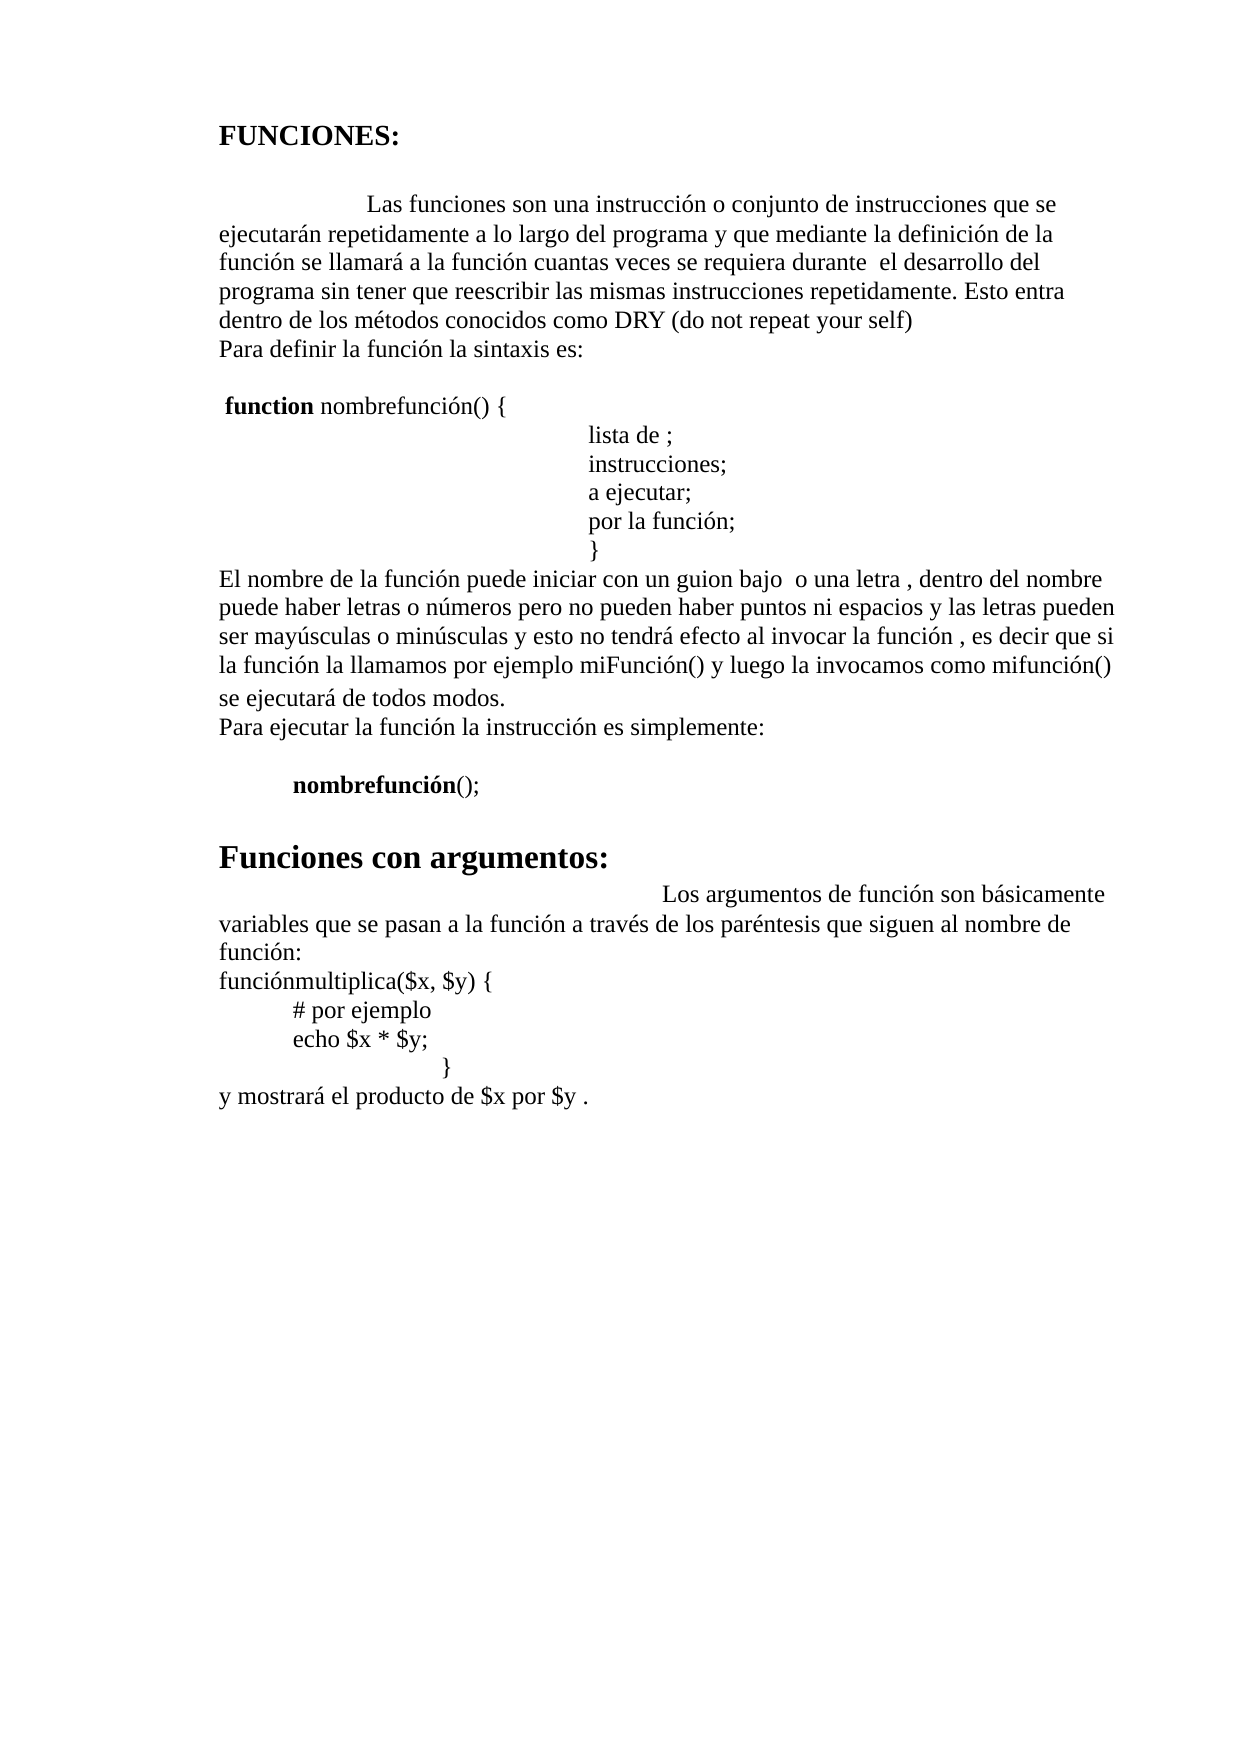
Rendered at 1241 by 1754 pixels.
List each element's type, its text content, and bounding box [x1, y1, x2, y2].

text FUNCIONES: [219, 118, 1123, 152]
text echo $x * $y; [219, 1024, 1123, 1052]
text a ejecutar; [219, 477, 1123, 506]
text # por ejemplo [219, 995, 1123, 1024]
text Las funciones son una instrucción o conjunto de instrucciones que se ejecutarán repetidamente a lo largo del programa y que mediante la definición de la función se llamará a la función cuantas veces se requiera durante el desarrollo del programa sin tener que reescribir las mismas instrucciones repetidamente. Esto entra dentro de los métodos conocidos como DRY (do not repeat your self) [219, 185, 1123, 334]
text } [219, 1052, 1123, 1081]
text instrucciones; [219, 449, 1123, 477]
text Para ejecutar la función la instrucción es simplemente: [219, 712, 1123, 741]
text function nombrefunción() { [219, 391, 1123, 420]
text lista de ; [219, 420, 1123, 449]
text por la función; [219, 506, 1123, 535]
text } [219, 535, 1123, 564]
text Funciones con argumentos: [219, 837, 1123, 875]
text Para definir la función la sintaxis es: [219, 334, 1123, 362]
text nombrefunción(); [219, 770, 1123, 798]
text El nombre de la función puede iniciar con un guion bajo o una letra , dentro del nombre puede haber letras o números pero no pueden haber puntos ni espacios y las letras pueden ser mayúsculas o minúsculas y esto no tendrá efecto al invocar la función , es decir que si la función la llamamos por ejemplo miFunción() y luego la invocamos como mifunción() se ejecutará de todos modos. [219, 564, 1123, 712]
text funciónmultiplica($x, $y) { [219, 966, 1123, 995]
text y mostrará el producto de $x por $y . [219, 1081, 1123, 1110]
text Los argumentos de función son básicamente variables que se pasan a la función a través de los paréntesis que siguen al nombre de función: [219, 875, 1123, 966]
